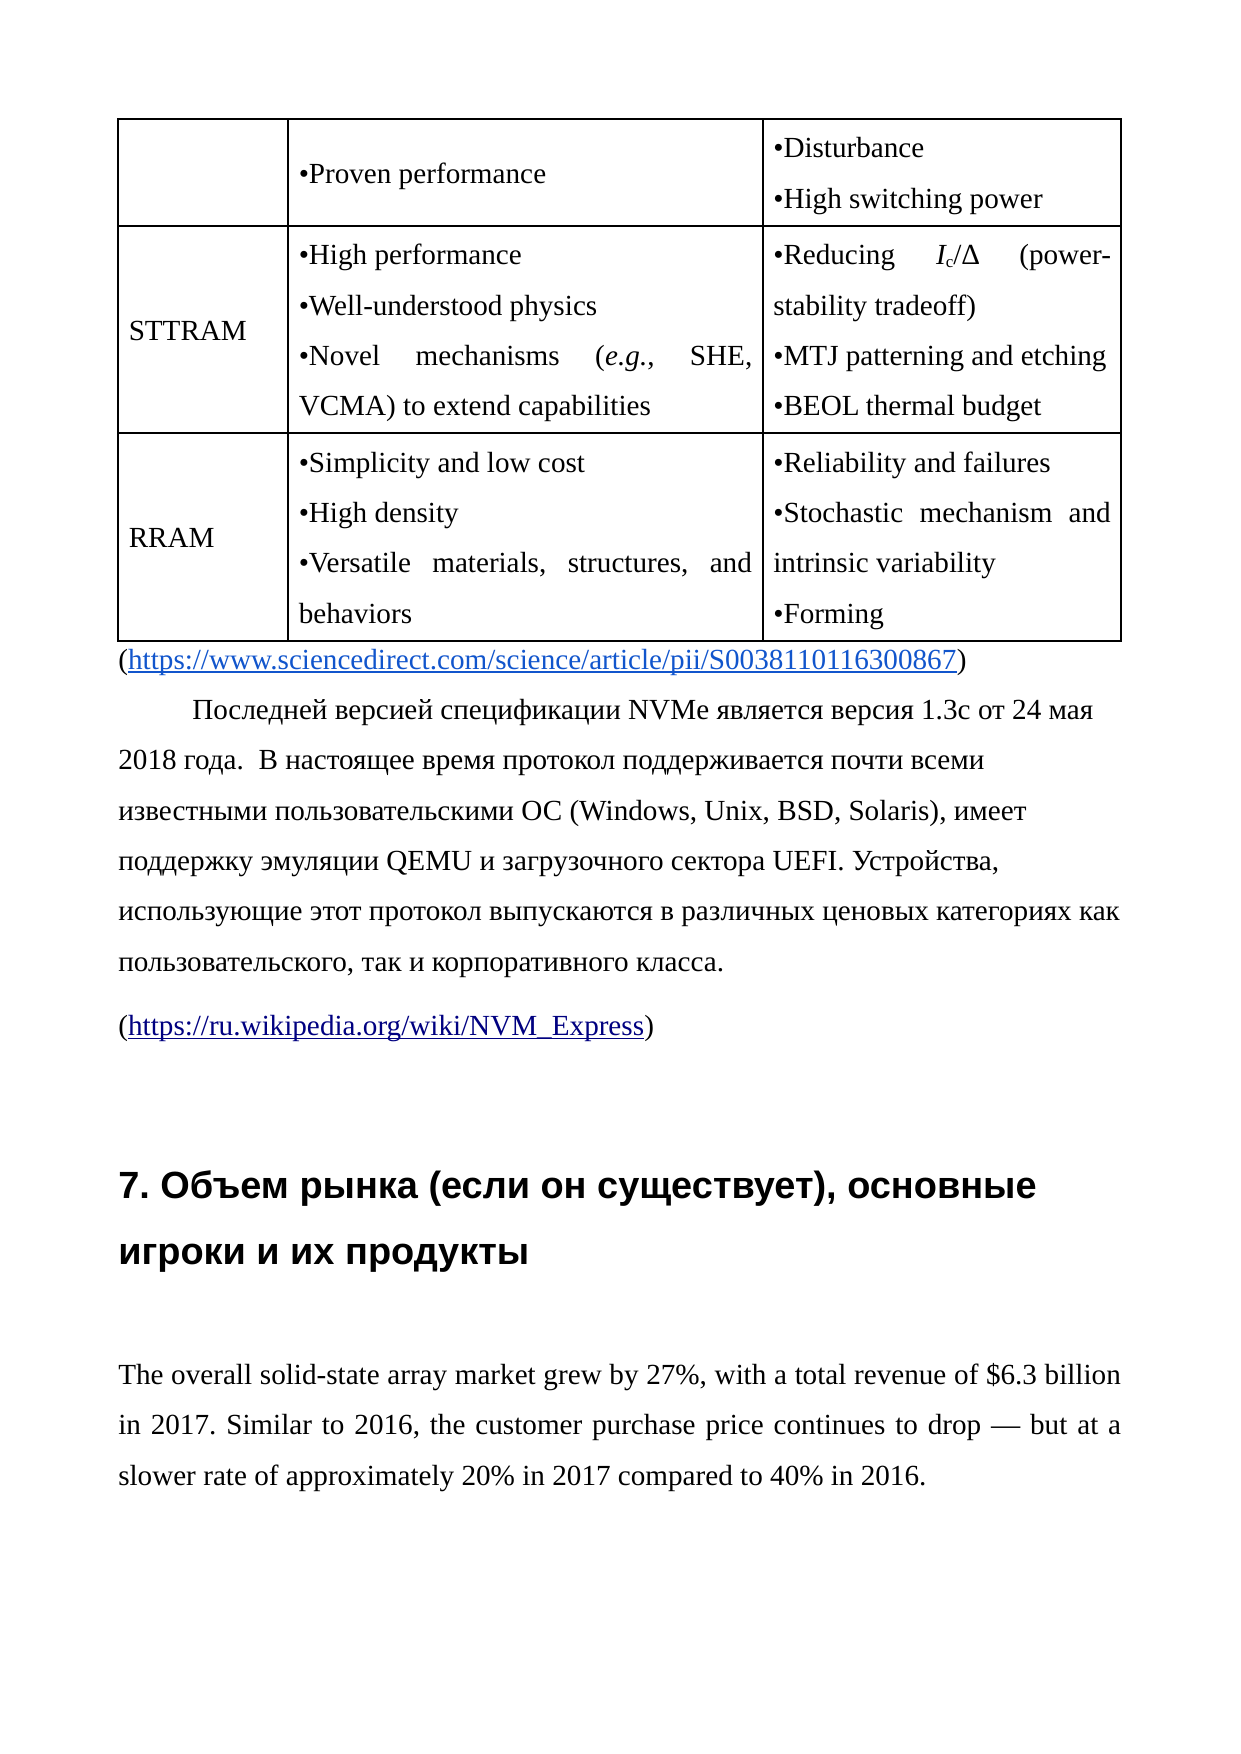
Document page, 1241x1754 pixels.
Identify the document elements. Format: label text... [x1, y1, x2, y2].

text (https://www.sciencedirect.com/science/article/pii/S0038110116300867) [118, 642, 1122, 675]
text The overall solid-state array market grew by 27%, with a total revenue of $6.3 billion in 2017. Similar to 2016, the customer purchase price continues to drop — but at a slower rate of approximately 20% in 2017 compared to 40% in 2016. [118, 1357, 1122, 1491]
text Последней версией спецификации NVMe является версия 1.3c от 24 мая 2018 года. В настоящее время протокол поддерживается почти всеми известными пользовательскими ОС (Windows, Unix, BSD, Solaris), имеет поддержку эмуляции QEMU и загрузочного сектора UEFI. Устройства, использующие этот протокол выпускаются в различных ценовых категориях как пользовательского, так и корпоративного класса. [118, 692, 1122, 977]
table_cell •Reducing Ic/Δ (power-stability tradeoff) •MTJ patterning and etching •BEOL thermal budget [764, 227, 1120, 432]
table_cell •Simplicity and low cost •High density •Versatile materials, structures, and behaviors [289, 434, 762, 640]
table_cell •Reliability and failures •Stochastic mechanism and intrinsic variability •Forming [764, 434, 1120, 640]
table_cell •Proven performance [289, 120, 762, 225]
subtitle 7. Объем рынка (если он существует), основные игроки и их продукты [118, 1163, 1122, 1272]
table_cell [119, 120, 287, 225]
text (https://ru.wikipedia.org/wiki/NVM_Express) [118, 1008, 1122, 1042]
table_cell •High performance •Well-understood physics •Novel mechanisms (e.g., SHE, VCMA) to extend capabilities [289, 227, 762, 432]
table_cell STTRAM [119, 227, 287, 432]
table_cell RRAM [119, 434, 287, 640]
table_cell •Disturbance •High switching power [764, 120, 1120, 225]
